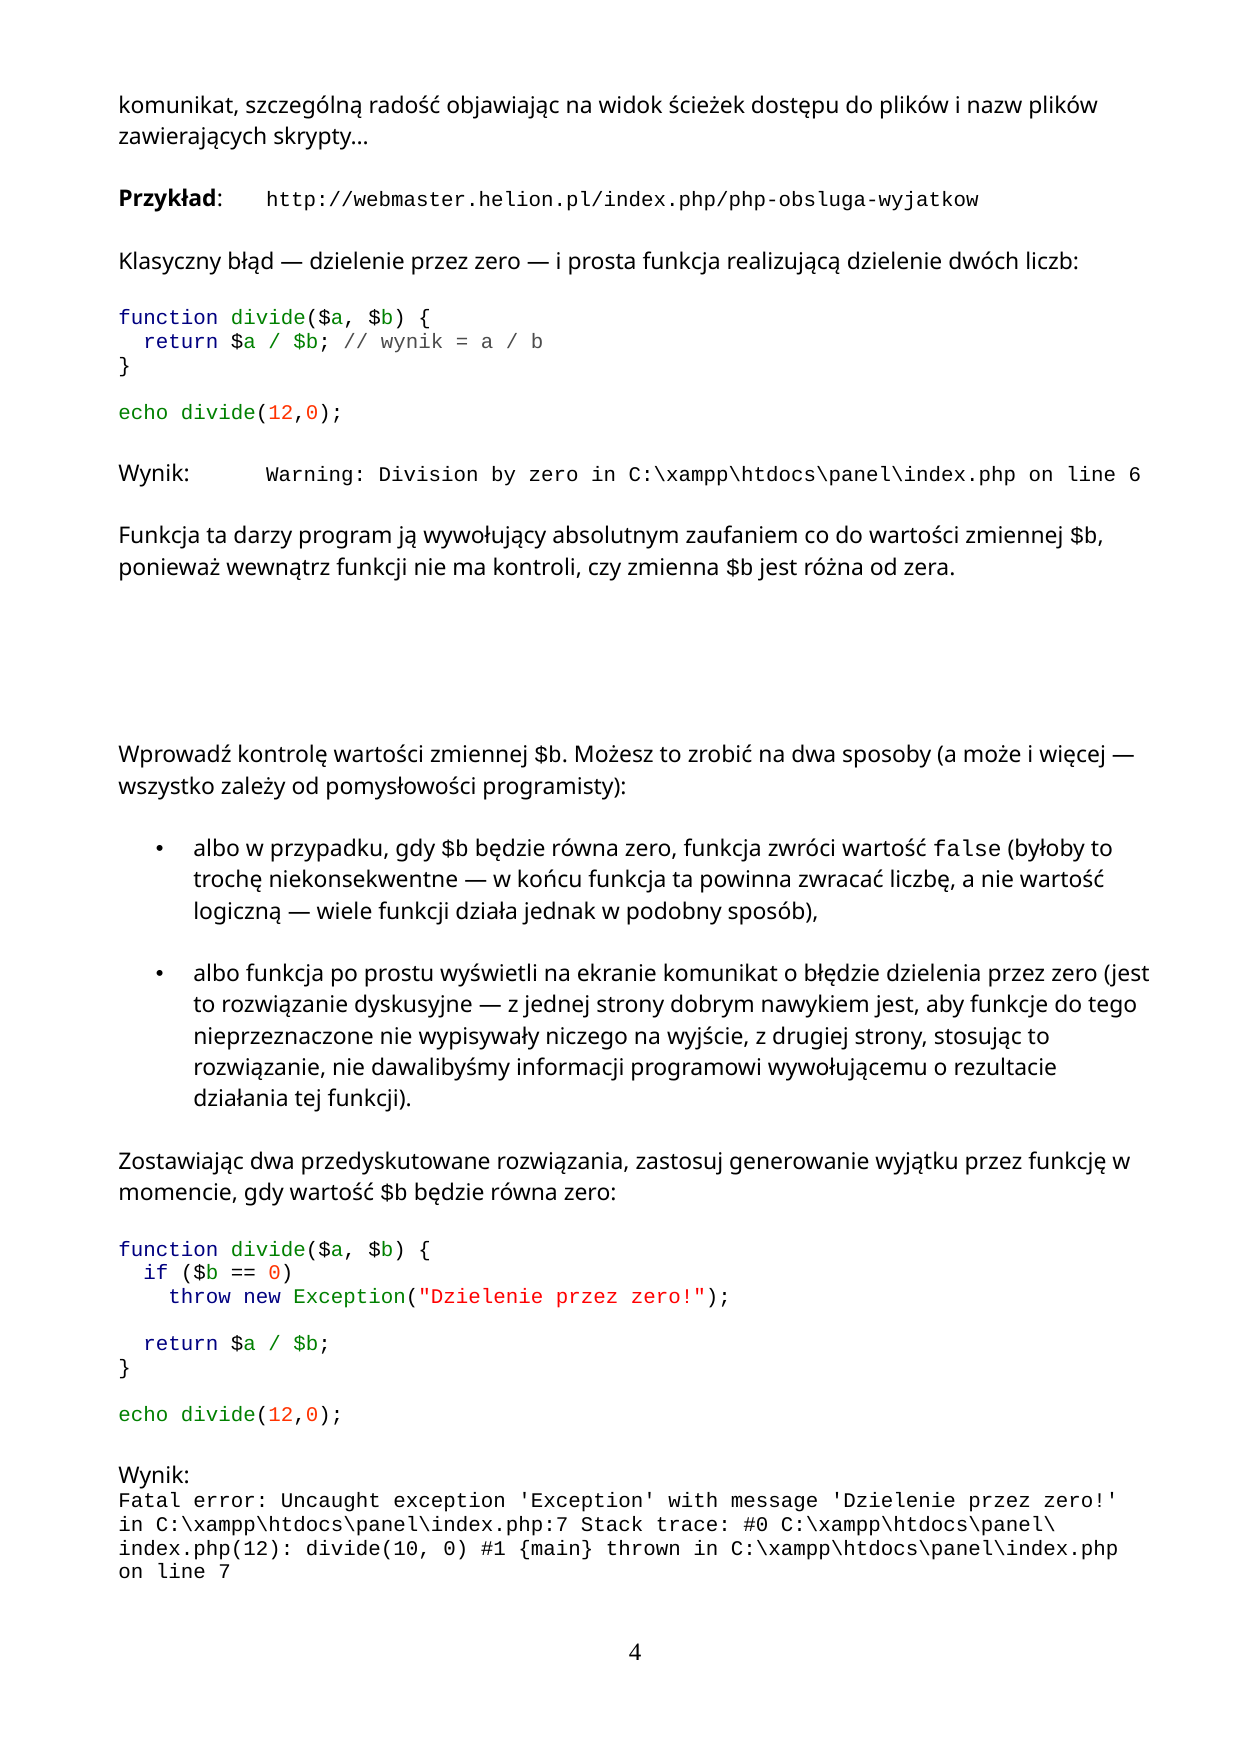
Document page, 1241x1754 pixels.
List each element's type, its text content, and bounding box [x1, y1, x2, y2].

text function divide($a, $b) { [118, 307, 1152, 331]
text echo divide(12,0); [118, 402, 1152, 426]
text } [118, 354, 1152, 378]
text echo divide(12,0); [118, 1404, 1152, 1428]
text return $a / $b; // wynik = a / b [118, 331, 1152, 354]
text Klasyczny błąd — dzielenie przez zero — i prosta funkcja realizującą dzielenie dwóch liczb: [118, 245, 1152, 276]
list albo w przypadku, gdy $b będzie równa zero, funkcja zwróci wartość false (byłoby to trochę niekonsekwentne — w końcu funkcja ta powinna zwracać liczbę, a nie wartość logiczną — wiele funkcji działa jednak w podobny sposób), [156, 832, 1152, 926]
text Wynik: Warning: Division by zero in C:\xampp\htdocs\panel\index.php on line 6 [118, 457, 1152, 488]
text if ($b == 0) [118, 1262, 1152, 1286]
text } [118, 1357, 1152, 1380]
text Fatal error: Uncaught exception 'Exception' with message 'Dzielenie przez zero!' in C:\xampp\htdocs\panel\index.php:7 Stack trace: #0 C:\xampp\htdocs\panel\index.php(12): divide(10, 0) #1 {main} thrown in C:\xampp\htdocs\panel\index.php on line 7 [118, 1490, 1152, 1585]
text komunikat, szczególną radość objawiając na widok ścieżek dostępu do plików i nazw plików zawierających skrypty… [118, 88, 1152, 151]
text Przykład: http://webmaster.helion.pl/index.php/php-obsluga-wyjatkow [118, 182, 1152, 213]
text Wynik: [118, 1459, 1152, 1490]
list albo funkcja po prostu wyświetli na ekranie komunikat o błędzie dzielenia przez zero (jest to rozwiązanie dyskusyjne — z jednej strony dobrym nawykiem jest, aby funkcje do tego nieprzeznaczone nie wypisywały niczego na wyjście, z drugiej strony, stosując to rozwiązanie, nie dawalibyśmy informacji programowi wywołującemu o rezultacie działania tej funkcji). [156, 957, 1152, 1113]
text Funkcja ta darzy program ją wywołujący absolutnym zaufaniem co do wartości zmiennej $b, ponieważ wewnątrz funkcji nie ma kontroli, czy zmienna $b jest różna od zera. [118, 519, 1152, 582]
text function divide($a, $b) { [118, 1238, 1152, 1262]
text throw new Exception("Dzielenie przez zero!"); [118, 1286, 1152, 1309]
text Zostawiając dwa przedyskutowane rozwiązania, zastosuj generowanie wyjątku przez funkcję w momencie, gdy wartość $b będzie równa zero: [118, 1145, 1152, 1207]
text Wprowadź kontrolę wartości zmiennej $b. Możesz to zrobić na dwa sposoby (a może i więcej — wszystko zależy od pomysłowości programisty): [118, 738, 1152, 801]
text return $a / $b; [118, 1333, 1152, 1357]
